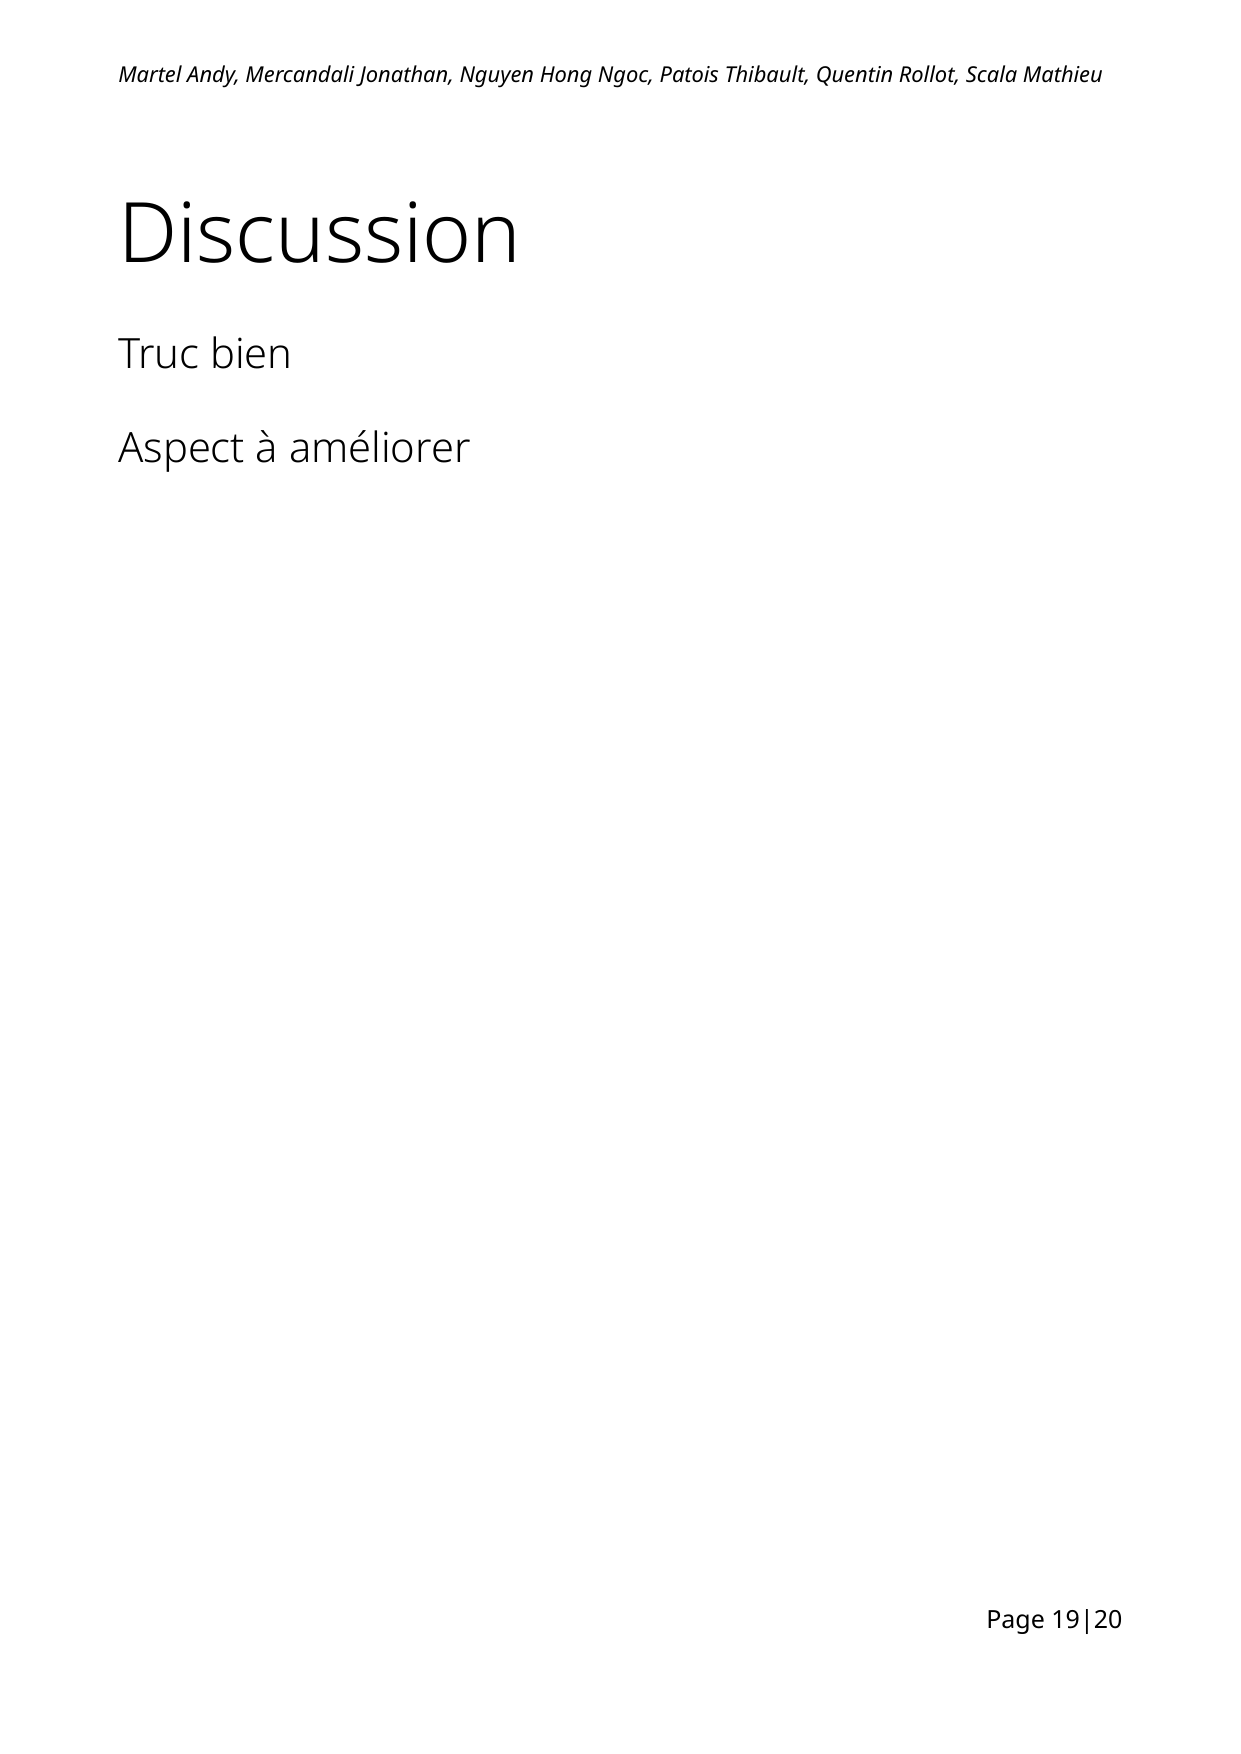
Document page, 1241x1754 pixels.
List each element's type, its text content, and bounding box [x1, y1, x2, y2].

subtitle Truc bien [118, 324, 1122, 381]
subtitle Discussion [118, 173, 1122, 286]
subtitle Aspect à améliorer [118, 418, 1122, 475]
